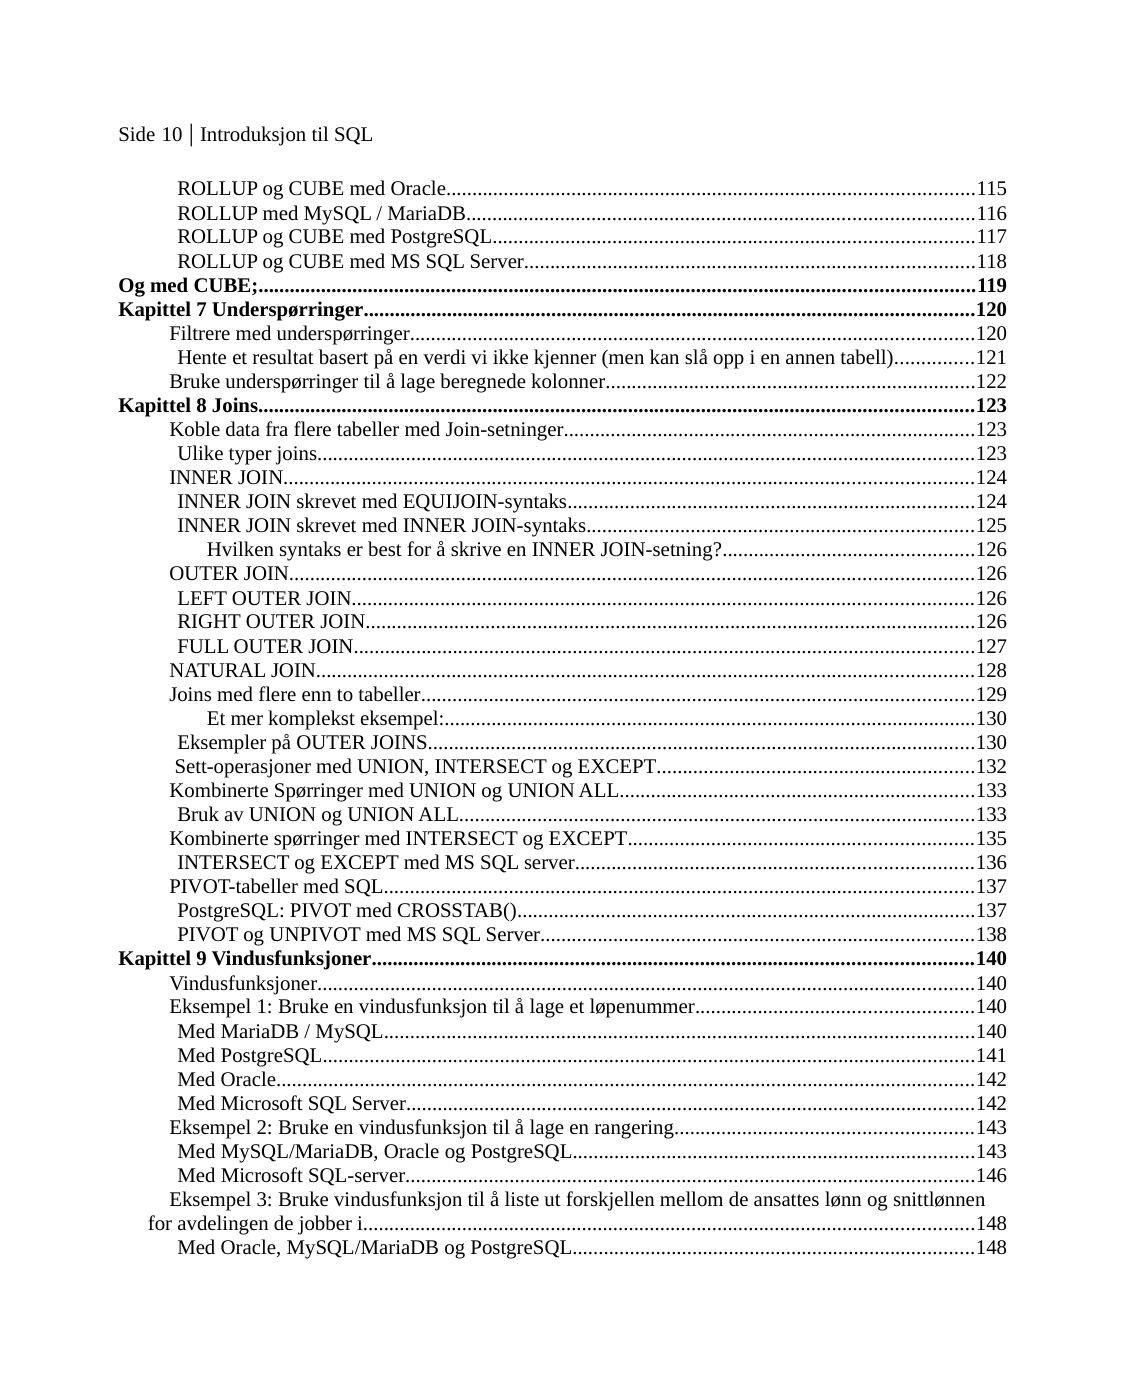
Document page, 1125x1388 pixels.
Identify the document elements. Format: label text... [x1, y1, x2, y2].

text  Vindusfunksjoner 140 [148, 970, 1007, 994]
text  INNER JOIN 124 [148, 465, 1007, 489]
text  Filtrere med underspørringer 120 [148, 321, 1007, 345]
text Med PostgreSQL 141 [177, 1043, 1007, 1067]
text ROLLUP og CUBE med Oracle 115 [177, 176, 1007, 200]
text Kapittel 7 Underspørringer 120 [118, 297, 1007, 321]
text  Bruke underspørringer til å lage beregnede kolonner 122 [148, 369, 1007, 393]
text  Kombinerte spørringer med INTERSECT og EXCEPT 135 [148, 826, 1007, 850]
text ROLLUP med MySQL / MariaDB 116 [177, 200, 1007, 224]
text  OUTER JOIN 126 [148, 561, 1007, 585]
text  PIVOT-tabeller med SQL 137 [148, 874, 1007, 898]
text ROLLUP og CUBE med PostgreSQL 117 [177, 224, 1007, 248]
text PostgreSQL: PIVOT med CROSSTAB() 137 [177, 898, 1007, 922]
text INTERSECT og EXCEPT med MS SQL server 136 [177, 850, 1007, 874]
text RIGHT OUTER JOIN 126 [177, 609, 1007, 633]
text Hvilken syntaks er best for å skrive en INNER JOIN-setning? 126 [207, 537, 1007, 561]
text  Eksempel 2: Bruke en vindusfunksjon til å lage en rangering 143 [148, 1115, 1007, 1139]
text Kapittel 9 Vindusfunksjoner 140 [118, 946, 1007, 970]
text  Eksempel 3: Bruke vindusfunksjon til å liste ut forskjellen mellom de ansattes lønn og snittlønnen for avdelingen de jobber i 148 [148, 1187, 1007, 1235]
text Med Microsoft SQL Server 142 [177, 1091, 1007, 1115]
text LEFT OUTER JOIN 126 [177, 585, 1007, 609]
text  Sett-operasjoner med UNION, INTERSECT og EXCEPT 132 [148, 754, 1007, 778]
text Et mer komplekst eksempel: 130 [207, 706, 1007, 730]
text  Kombinerte Spørringer med UNION og UNION ALL 133 [148, 778, 1007, 802]
text Med Oracle 142 [177, 1067, 1007, 1091]
text PIVOT og UNPIVOT med MS SQL Server 138 [177, 922, 1007, 946]
text Med MySQL/MariaDB, Oracle og PostgreSQL 143 [177, 1139, 1007, 1163]
text Hente et resultat basert på en verdi vi ikke kjenner (men kan slå opp i en annen tabell) 121 [177, 345, 1007, 369]
text FULL OUTER JOIN 127 [177, 633, 1007, 658]
text Med Oracle, MySQL/MariaDB og PostgreSQL 148 [177, 1235, 1007, 1259]
text ROLLUP og CUBE med MS SQL Server 118 [177, 248, 1007, 273]
text Kapittel 8 Joins 123 [118, 393, 1007, 417]
text  Koble data fra flere tabeller med Join-setninger 123 [148, 417, 1007, 441]
text  Joins med flere enn to tabeller 129 [148, 682, 1007, 706]
text Og med CUBE; 119 [118, 273, 1007, 297]
text Eksempler på OUTER JOINS 130 [177, 730, 1007, 754]
text Ulike typer joins 123 [177, 441, 1007, 465]
text  NATURAL JOIN 128 [148, 658, 1007, 682]
text Med Microsoft SQL-server 146 [177, 1163, 1007, 1187]
text INNER JOIN skrevet med EQUIJOIN-syntaks 124 [177, 489, 1007, 513]
text Bruk av UNION og UNION ALL 133 [177, 802, 1007, 826]
text Med MariaDB / MySQL 140 [177, 1018, 1007, 1043]
text  Eksempel 1: Bruke en vindusfunksjon til å lage et løpenummer 140 [148, 994, 1007, 1018]
text INNER JOIN skrevet med INNER JOIN-syntaks 125 [177, 513, 1007, 537]
